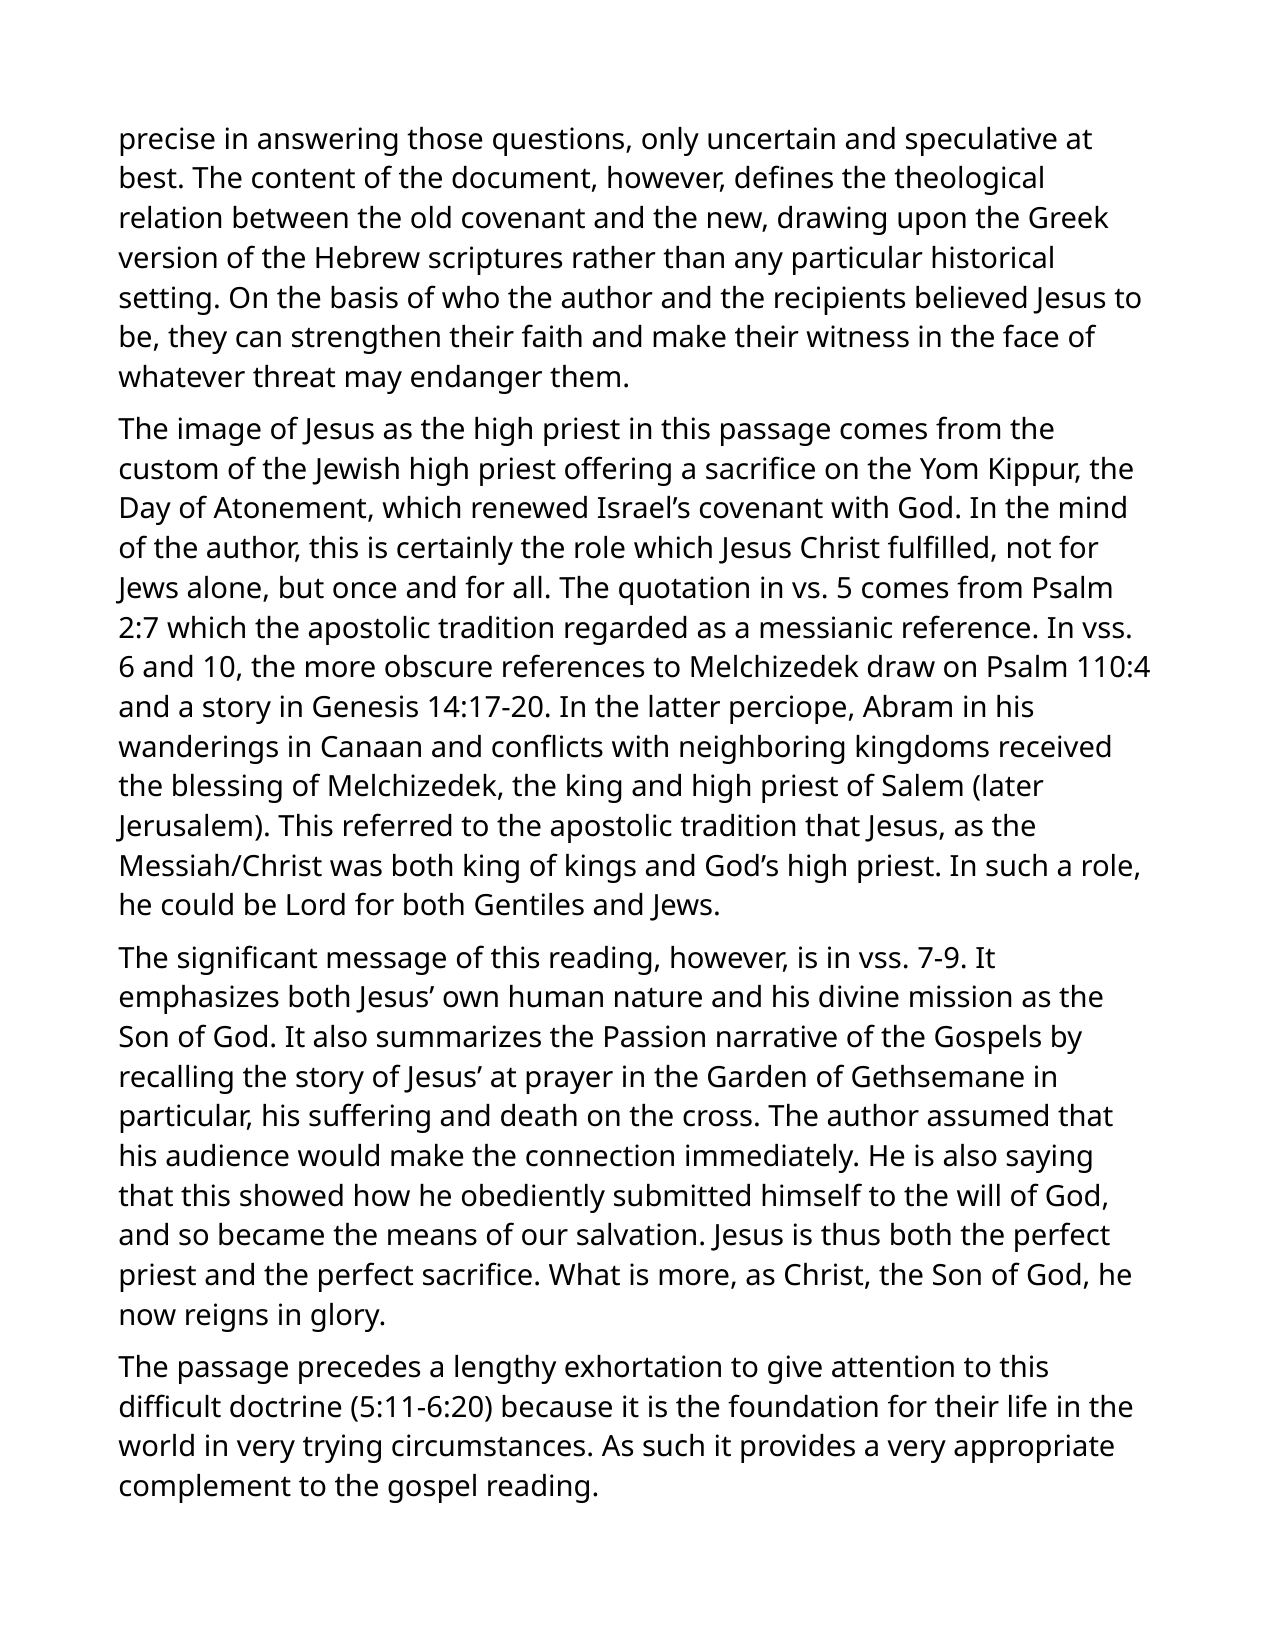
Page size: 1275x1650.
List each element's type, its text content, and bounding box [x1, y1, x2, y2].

text The significant message of this reading, however, is in vss. 7-9. It emphasizes both Jesus’ own human nature and his divine mission as the Son of God. It also summarizes the Passion narrative of the Gospels by recalling the story of Jesus’ at prayer in the Garden of Gethsemane in particular, his suffering and death on the cross. The author assumed that his audience would make the connection immediately. He is also saying that this showed how he obediently submitted himself to the will of God, and so became the means of our salvation. Jesus is thus both the perfect priest and the perfect sacrifice. What is more, as Christ, the Son of God, he now reigns in glory. [118, 937, 1157, 1334]
text precise in answering those questions, only uncertain and speculative at best. The content of the document, however, defines the theological relation between the old covenant and the new, drawing upon the Greek version of the Hebrew scriptures rather than any particular historical setting. On the basis of who the author and the recipients believed Jesus to be, they can strengthen their faith and make their witness in the face of whatever threat may endanger them. [118, 118, 1157, 396]
text The passage precedes a lengthy exhortation to give attention to this difficult doctrine (5:11-6:20) because it is the foundation for their life in the world in very trying circumstances. As such it provides a very appropriate complement to the gospel reading. [118, 1346, 1157, 1505]
text The image of Jesus as the high priest in this passage comes from the custom of the Jewish high priest offering a sacrifice on the Yom Kippur, the Day of Atonement, which renewed Israel’s covenant with God. In the mind of the author, this is certainly the role which Jesus Christ fulfilled, not for Jews alone, but once and for all. The quotation in vs. 5 comes from Psalm 2:7 which the apostolic tradition regarded as a messianic reference. In vss. 6 and 10, the more obscure references to Melchizedek draw on Psalm 110:4 and a story in Genesis 14:17-20. In the latter perciope, Abram in his wanderings in Canaan and conflicts with neighboring kingdoms received the blessing of Melchizedek, the king and high priest of Salem (later Jerusalem). This referred to the apostolic tradition that Jesus, as the Messiah/Christ was both king of kings and God’s high priest. In such a role, he could be Lord for both Gentiles and Jews. [118, 408, 1157, 924]
